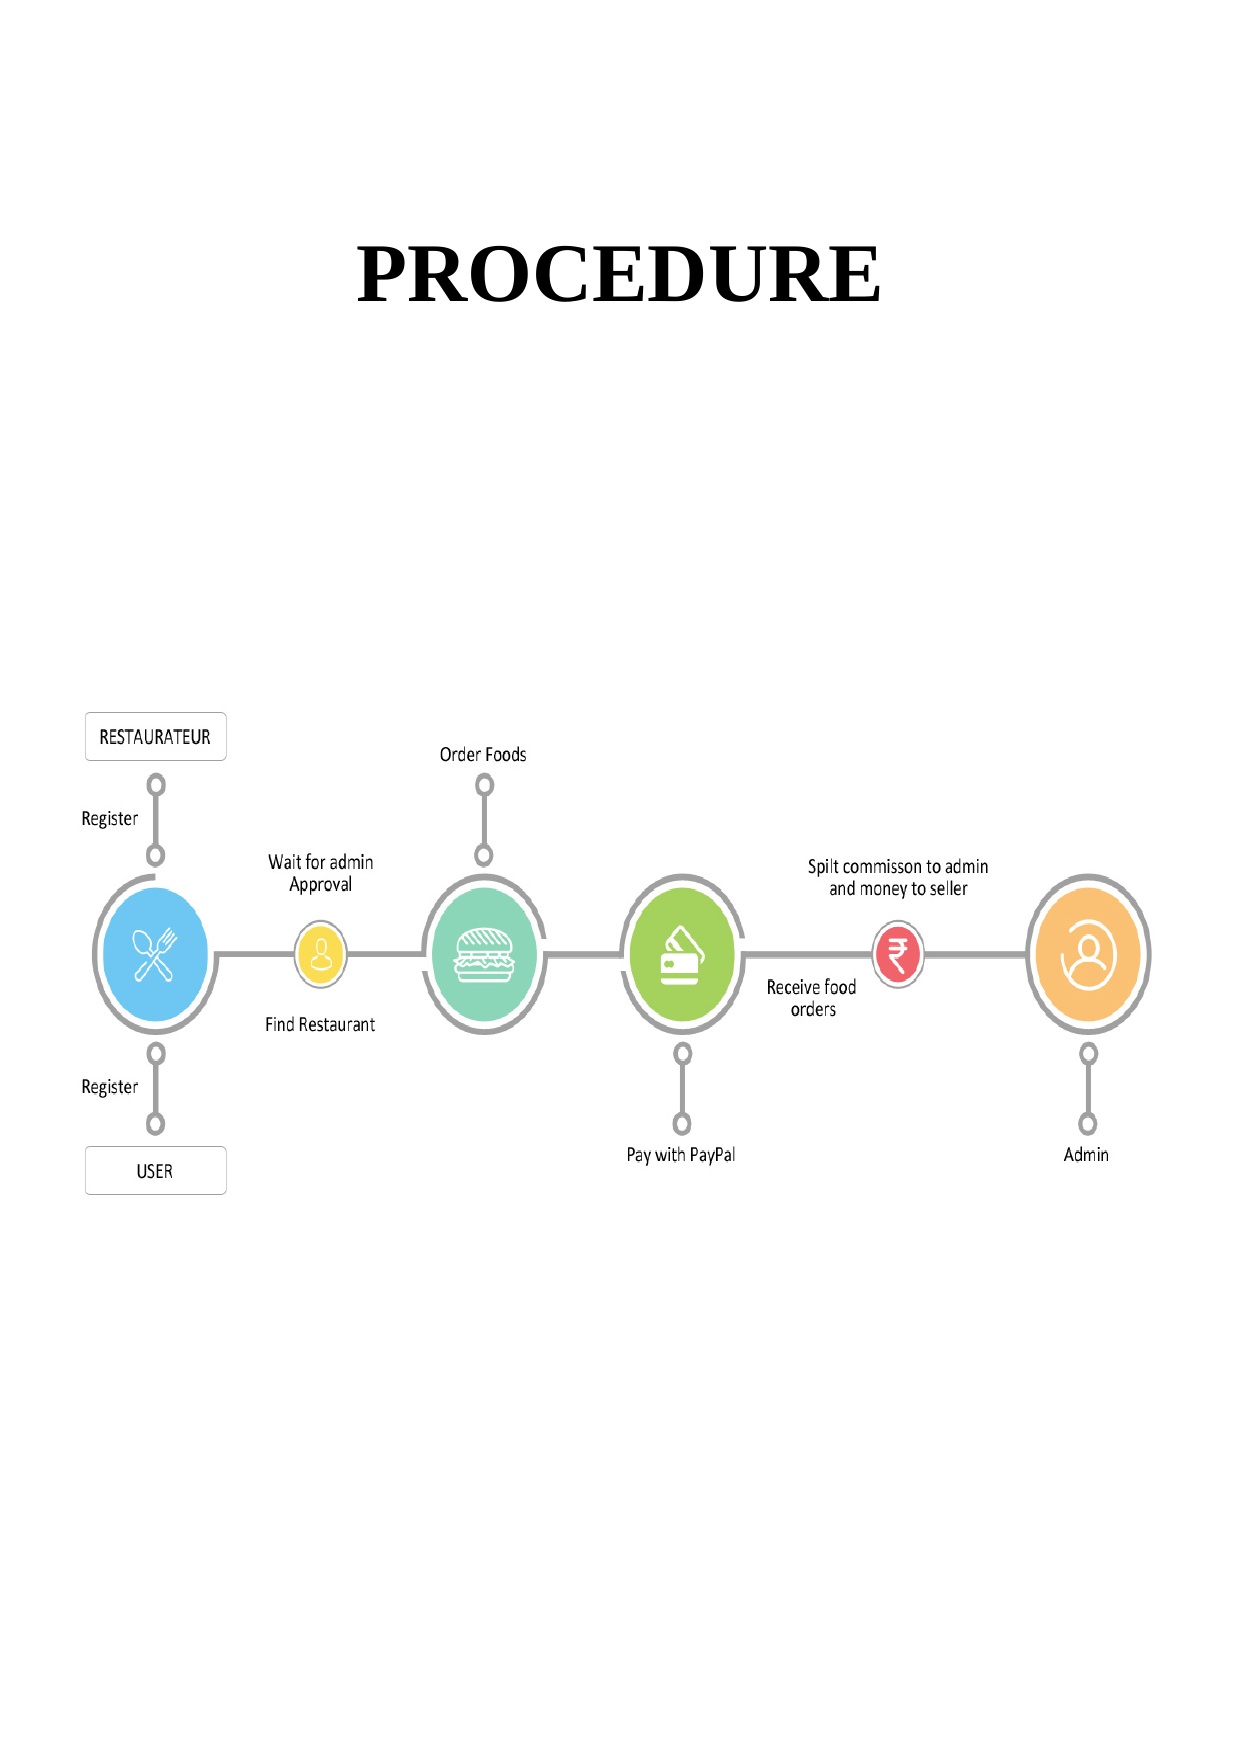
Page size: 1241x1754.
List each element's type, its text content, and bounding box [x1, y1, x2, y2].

picture [0, 629, 1241, 1276]
text PROCEDURE [118, 223, 1122, 319]
